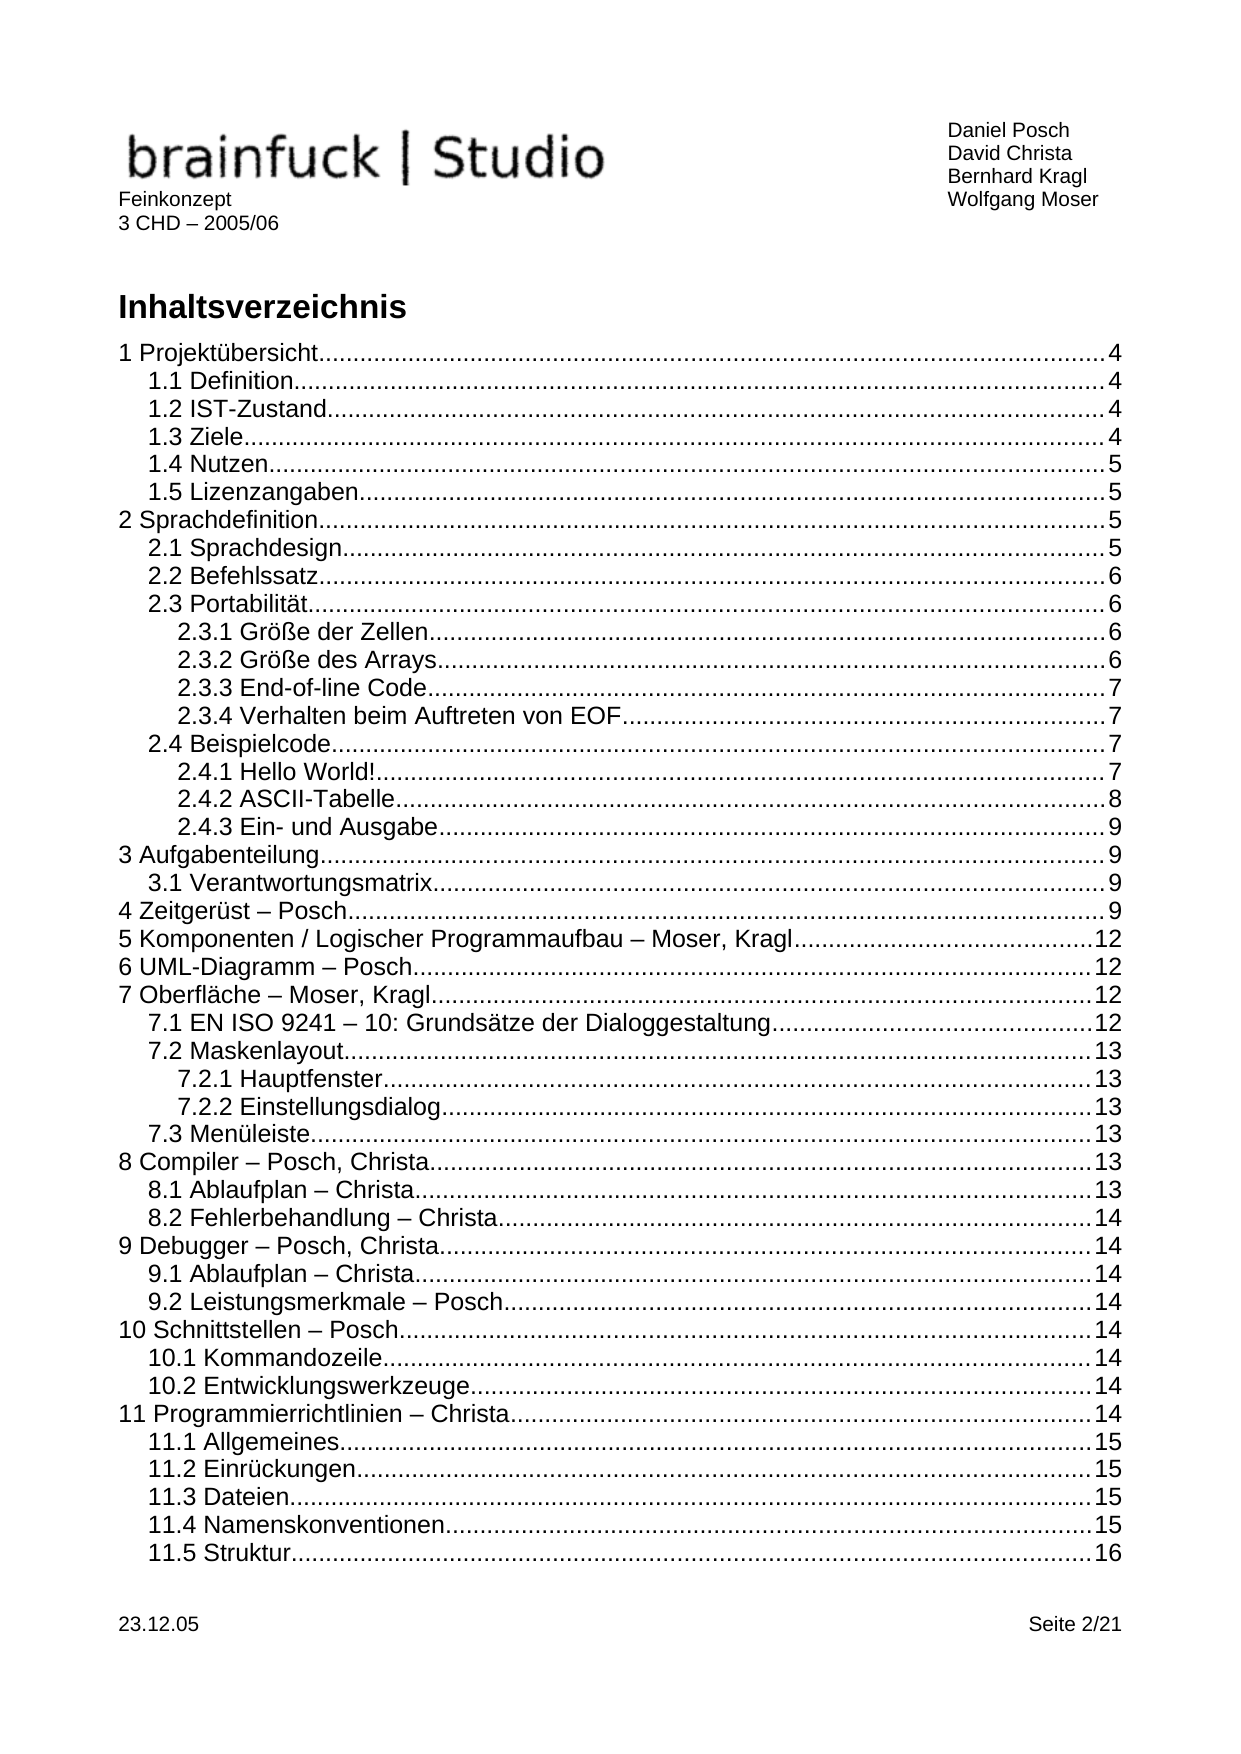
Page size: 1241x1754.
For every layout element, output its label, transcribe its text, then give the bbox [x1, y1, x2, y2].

text 2.4.1 Hello World! 7 [177, 757, 1122, 785]
text 1 Projektübersicht 4 [118, 338, 1122, 366]
text 2.2 Befehlssatz 6 [148, 562, 1122, 590]
text 1.2 IST-Zustand 4 [148, 394, 1122, 422]
subtitle Inhaltsverzeichnis [118, 289, 1122, 326]
text 7.3 Menüleiste 13 [148, 1120, 1122, 1148]
text 3 Aufgabenteilung 9 [118, 841, 1122, 869]
text 10 Schnittstellen – Posch 14 [118, 1316, 1122, 1343]
text 7 Oberfläche – Moser, Kragl 12 [118, 981, 1122, 1008]
text 7.1 EN ISO 9241 – 10: Grundsätze der Dialoggestaltung 12 [148, 1008, 1122, 1036]
text 6 UML-Diagramm – Posch 12 [118, 953, 1122, 981]
text 7.2 Maskenlayout 13 [148, 1036, 1122, 1064]
text 2.3 Portabilität 6 [148, 590, 1122, 618]
text 2.1 Sprachdesign 5 [148, 534, 1122, 562]
text 2 Sprachdefinition 5 [118, 506, 1122, 534]
text 7.2.2 Einstellungsdialog 13 [177, 1092, 1122, 1120]
text 9.2 Leistungsmerkmale – Posch 14 [148, 1288, 1122, 1316]
text 11.1 Allgemeines 15 [148, 1427, 1122, 1455]
text 10.2 Entwicklungswerkzeuge 14 [148, 1371, 1122, 1399]
text 1.1 Definition 4 [148, 366, 1122, 394]
text 11.5 Struktur 16 [148, 1539, 1122, 1567]
picture [118, 118, 609, 187]
text 2.3.3 End-of-line Code 7 [177, 673, 1122, 701]
text 1.3 Ziele 4 [148, 422, 1122, 450]
text 8 Compiler – Posch, Christa 13 [118, 1148, 1122, 1176]
text 11.4 Namenskonventionen 15 [148, 1511, 1122, 1539]
text 10.1 Kommandozeile 14 [148, 1343, 1122, 1371]
text 1.4 Nutzen 5 [148, 450, 1122, 478]
text 1.5 Lizenzangaben 5 [148, 478, 1122, 506]
text 9.1 Ablaufplan – Christa 14 [148, 1260, 1122, 1288]
text 2.4.2 ASCII-Tabelle 8 [177, 785, 1122, 813]
text 2.3.4 Verhalten beim Auftreten von EOF 7 [177, 701, 1122, 729]
text 8.1 Ablaufplan – Christa 13 [148, 1176, 1122, 1204]
text 7.2.1 Hauptfenster 13 [177, 1064, 1122, 1092]
text 5 Komponenten / Logischer Programmaufbau – Moser, Kragl 12 [118, 925, 1122, 953]
text 2.3.2 Größe des Arrays 6 [177, 646, 1122, 673]
text 4 Zeitgerüst – Posch 9 [118, 897, 1122, 925]
text 3.1 Verantwortungsmatrix 9 [148, 869, 1122, 897]
text 11 Programmierrichtlinien – Christa 14 [118, 1399, 1122, 1427]
text 2.4.3 Ein- und Ausgabe 9 [177, 813, 1122, 841]
text 8.2 Fehlerbehandlung – Christa 14 [148, 1204, 1122, 1232]
text 9 Debugger – Posch, Christa 14 [118, 1232, 1122, 1260]
text 11.2 Einrückungen 15 [148, 1455, 1122, 1483]
text 2.4 Beispielcode 7 [148, 729, 1122, 757]
text 11.3 Dateien 15 [148, 1483, 1122, 1511]
text 2.3.1 Größe der Zellen 6 [177, 618, 1122, 646]
